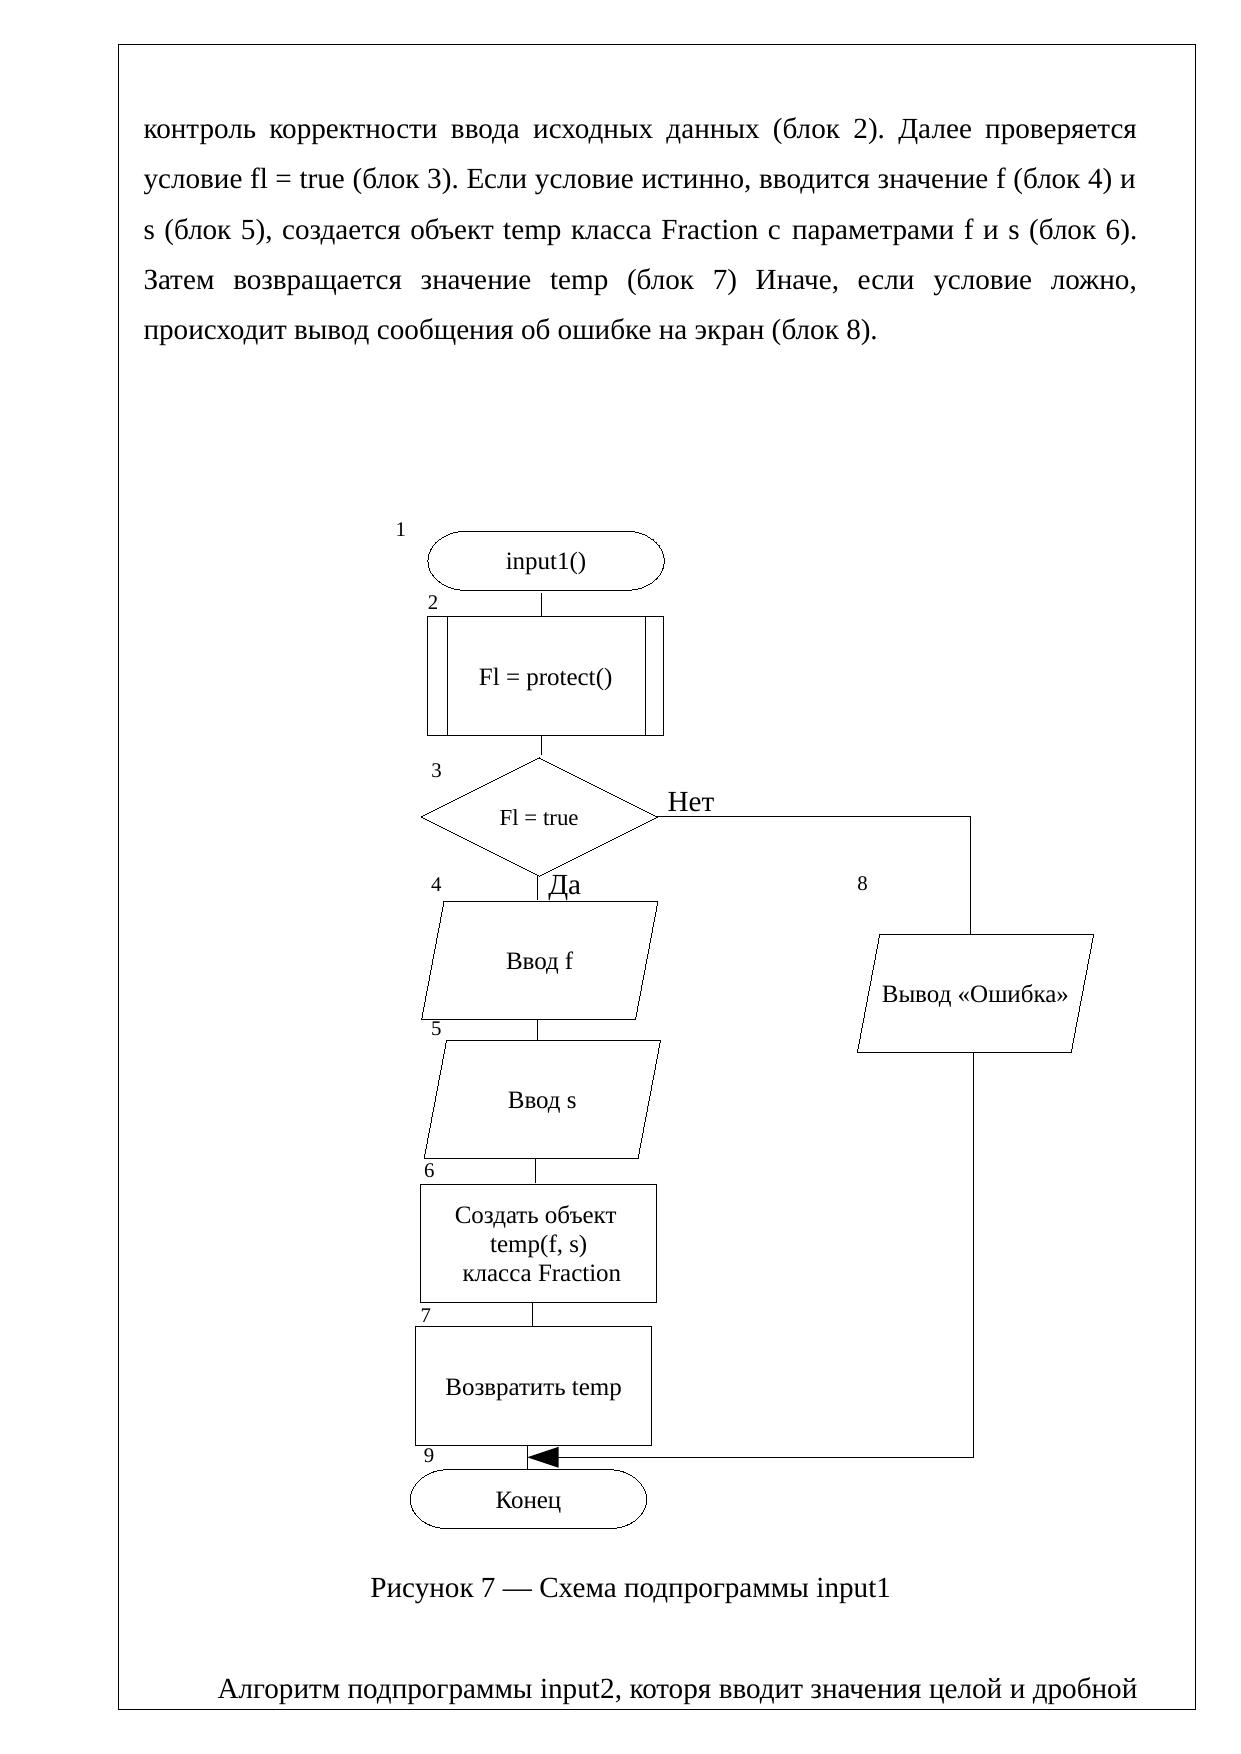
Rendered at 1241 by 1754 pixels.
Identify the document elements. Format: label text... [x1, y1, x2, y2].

text Рисунок 7 — Схема подпрограммы input1 [122, 1570, 1139, 1604]
text Алгоритм подпрограммы input2, которя вводит значения целой и дробной [143, 1671, 1138, 1704]
text контроль корректности ввода исходных данных (блок 2). Далее проверяется условие fl = true (блок 3). Если условие истинно, вводится значение f (блок 4) и s (блок 5), создается объект temp класса Fraction c параметрами f и s (блок 6). Затем возвращается значение temp (блок 7) Иначе, если условие ложно, происходит вывод сообщения об ошибке на экран (блок 8). [143, 111, 1138, 346]
